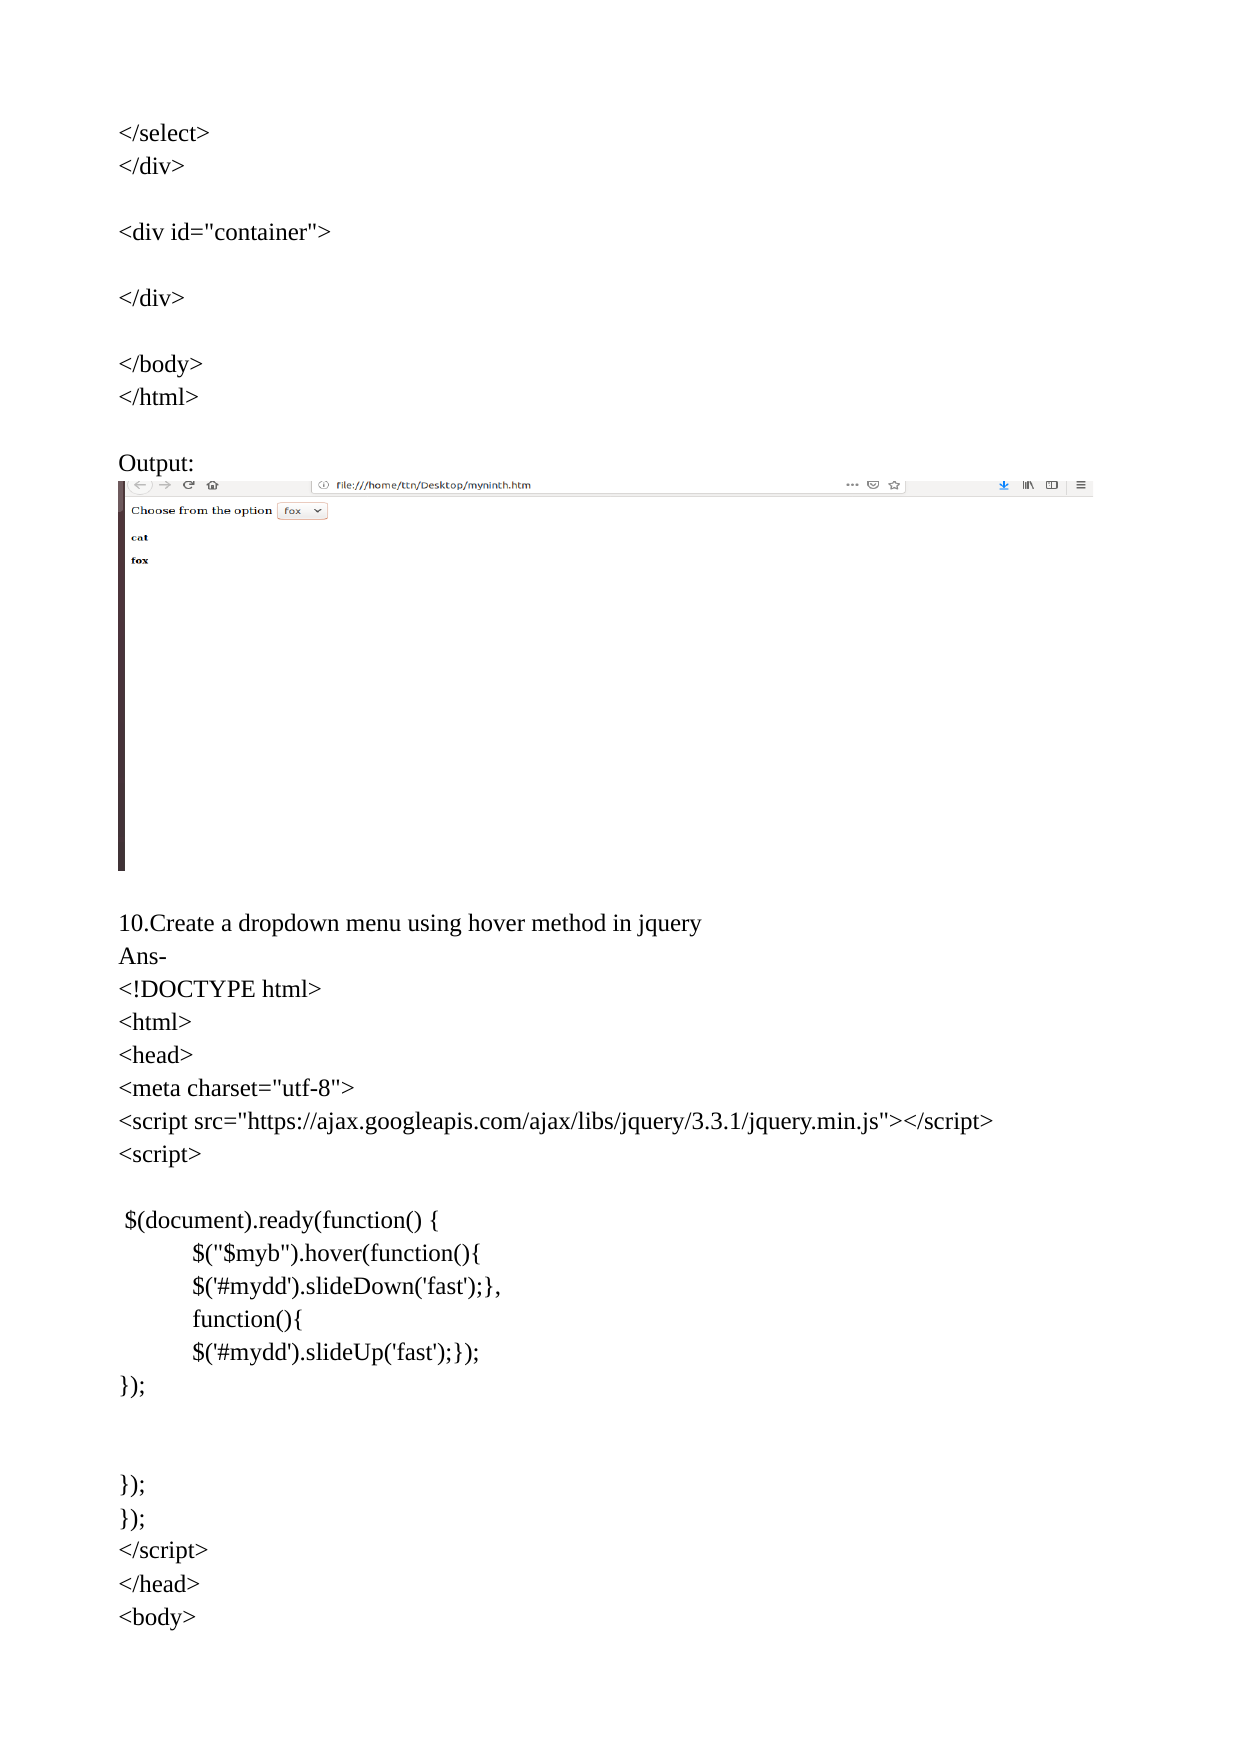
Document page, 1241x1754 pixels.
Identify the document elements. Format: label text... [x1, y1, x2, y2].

text Output: [118, 448, 1122, 477]
text <script src="https://ajax.googleapis.com/ajax/libs/jquery/3.3.1/jquery.min.js"></script> [118, 1106, 1122, 1135]
text <body> [118, 1602, 1122, 1630]
text </head> [118, 1569, 1122, 1597]
text $(document).ready(function() { [118, 1205, 1122, 1234]
text $('#mydd').slideUp('fast');}); [118, 1337, 1122, 1366]
text Ans- [118, 941, 1122, 970]
text 10.Create a dropdown menu using hover method in jquery [118, 908, 1122, 937]
text }); [118, 1371, 1122, 1399]
text }); [118, 1503, 1122, 1531]
text </div> [118, 151, 1122, 180]
text <html> [118, 1007, 1122, 1036]
text <head> [118, 1040, 1122, 1069]
text <script> [118, 1139, 1122, 1168]
text </html> [118, 382, 1122, 411]
text <meta charset="utf-8"> [118, 1073, 1122, 1102]
text function(){ [118, 1304, 1122, 1333]
text </div> [118, 283, 1122, 312]
picture [118, 481, 1094, 871]
text $("$myb").hover(function(){ [118, 1238, 1122, 1267]
text </select> [118, 118, 1122, 147]
text </body> [118, 349, 1122, 378]
text </script> [118, 1536, 1122, 1564]
text <div id="container"> [118, 217, 1122, 246]
text }); [118, 1469, 1122, 1498]
text <!DOCTYPE html> [118, 974, 1122, 1003]
text $('#mydd').slideDown('fast');}, [118, 1271, 1122, 1300]
